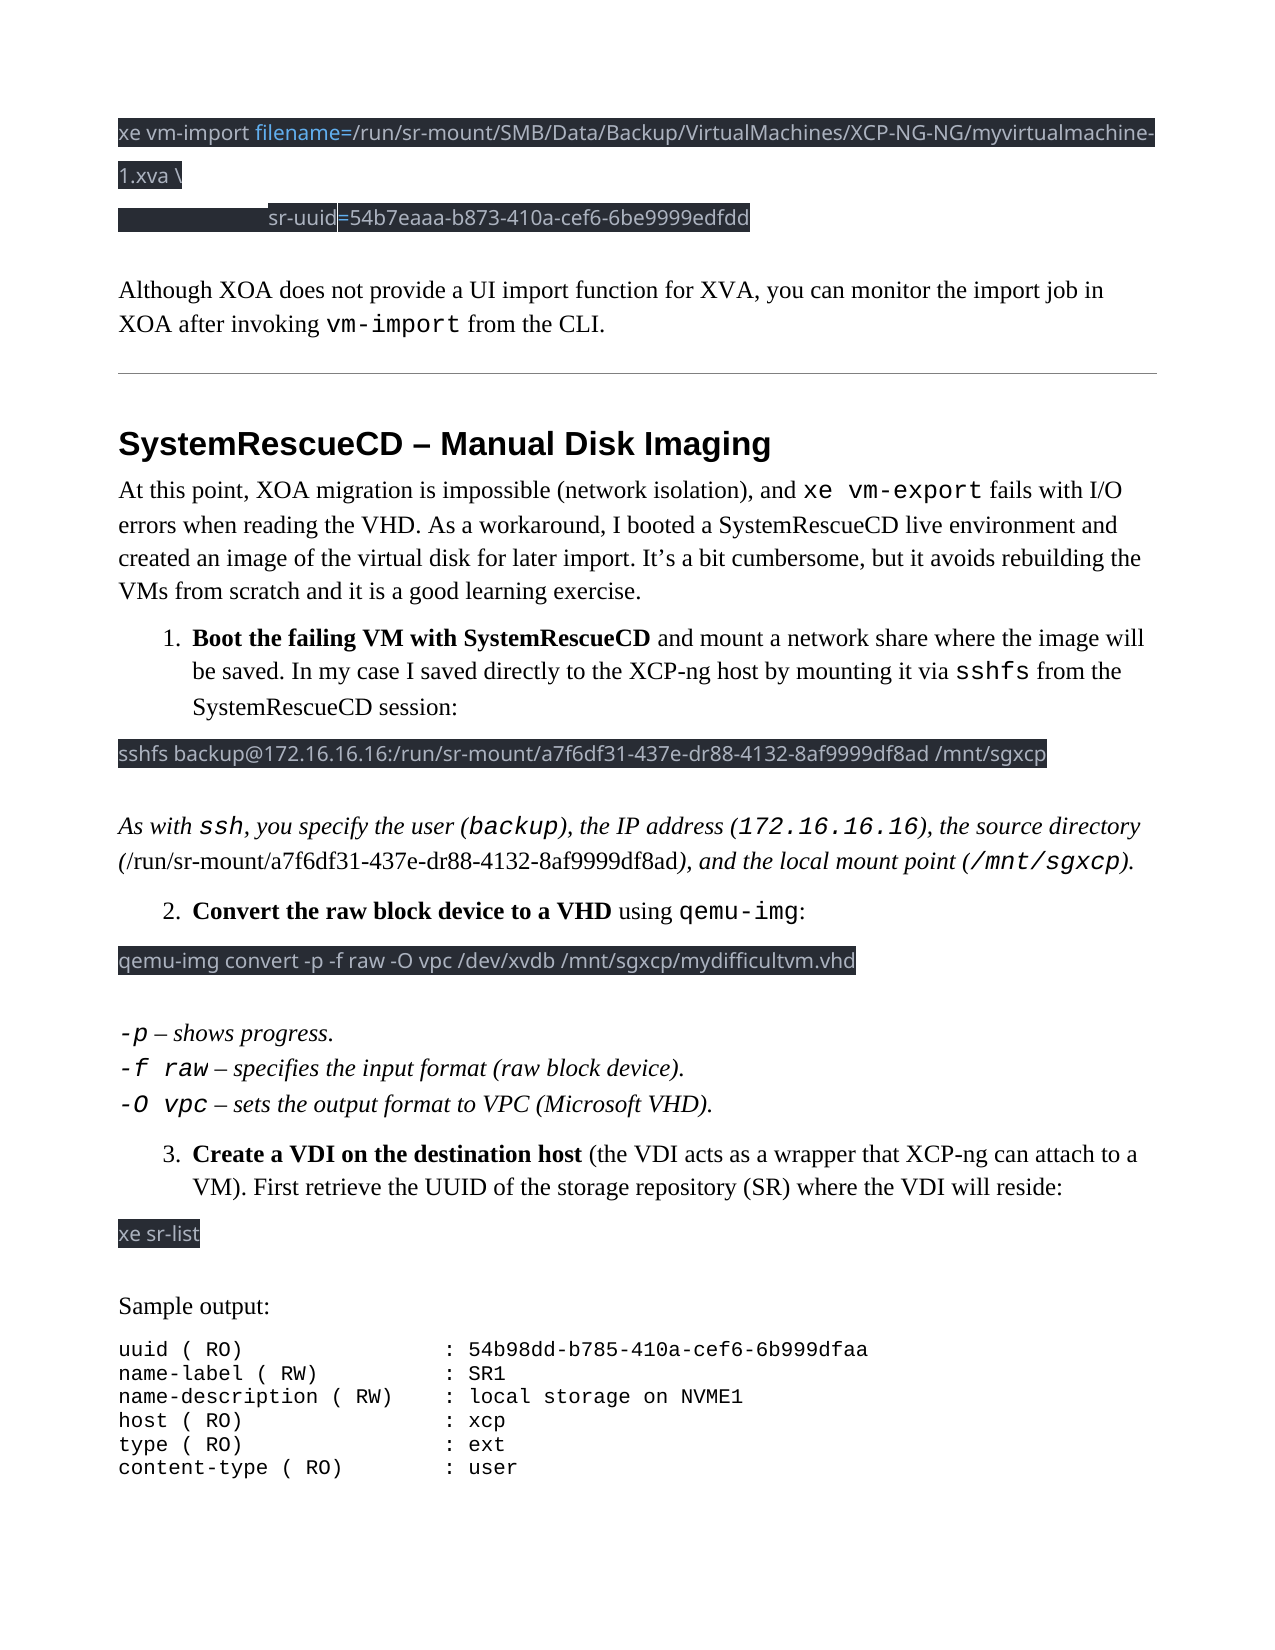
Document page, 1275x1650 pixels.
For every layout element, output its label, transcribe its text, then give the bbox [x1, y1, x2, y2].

text qemu-img convert -p -f raw -O vpc /dev/xvdb /mnt/sgxcp/mydifficultvm.vhd [118, 946, 1157, 975]
text xe vm-import filename=/run/sr-mount/SMB/Data/Backup/VirtualMachines/XCP-NG-NG/myvirtualmachine-1.xva \ [118, 118, 1157, 189]
text xe sr-list [118, 1219, 1157, 1248]
text name-label ( RW) : SR1 [118, 1363, 1157, 1386]
text sshfs backup@172.16.16.16:/run/sr-mount/a7f6df31-437e-dr88-4132-8af9999df8ad /mnt/sgxcp [118, 739, 1157, 768]
text At this point, XOA migration is impossible (network isolation), and xe vm-export fails with I/O errors when reading the VHD. As a workaround, I booted a SystemRescueCD live environment and created an image of the virtual disk for later import. It’s a bit cumbersome, but it avoids rebuilding the VMs from scratch and it is a good learning exercise. [118, 475, 1157, 604]
text name-description ( RW) : local storage on NVME1 [118, 1386, 1157, 1410]
text Sample output: [118, 1291, 1157, 1320]
text host ( RO) : xcp [118, 1410, 1157, 1433]
text As with ssh, you specify the user (backup), the IP address (172.16.16.16), the source directory (/run/sr-mount/a7f6df31-437e-dr88-4132-8af9999df8ad), and the local mount point (/mnt/sgxcp). [118, 811, 1157, 877]
list Create a VDI on the destination host (the VDI acts as a wrapper that XCP‑ng can attach to a VM). First retrieve the UUID of the storage repository (SR) where the VDI will reside: [162, 1139, 1157, 1200]
text uuid ( RO) : 54b98dd-b785-410a-cef6-6b999dfaa [118, 1339, 1157, 1363]
text Although XOA does not provide a UI import function for XVA, you can monitor the import job in XOA after invoking vm-import from the CLI. [118, 276, 1157, 339]
subtitle SystemRescueCD – Manual Disk Imaging [118, 424, 1157, 462]
text -p – shows progress. -f raw – specifies the input format (raw block device). -O vpc – sets the output format to VPC (Microsoft VHD). [118, 1018, 1157, 1119]
list Boot the failing VM with SystemRescueCD and mount a network share where the image will be saved. In my case I saved directly to the XCP‑ng host by mounting it via sshfs from the SystemRescueCD session: [162, 623, 1157, 720]
text content-type ( RO) : user [118, 1457, 1157, 1481]
text sr-uuid=54b7eaaa-b873-410a-cef6-6be9999edfdd [118, 203, 1157, 232]
text type ( RO) : ext [118, 1433, 1157, 1457]
list Convert the raw block device to a VHD using qemu-img: [162, 896, 1157, 927]
